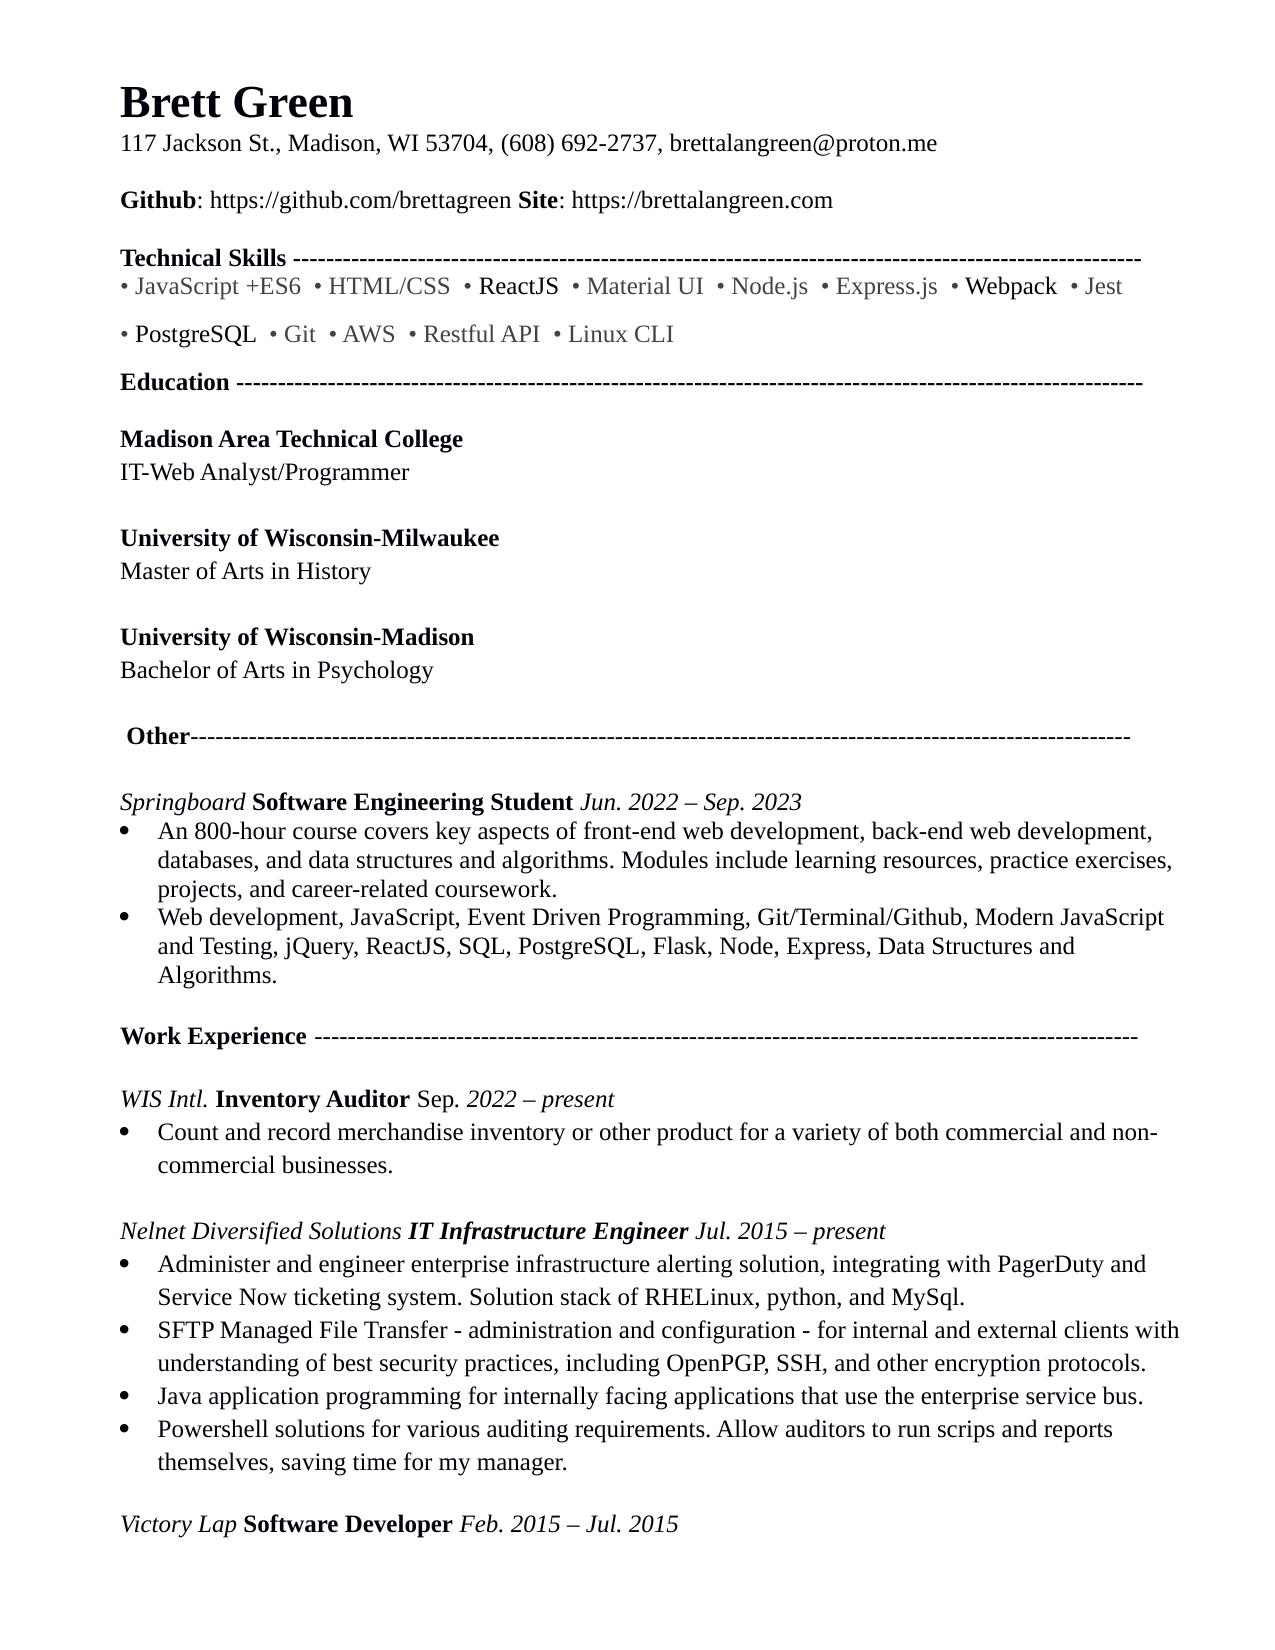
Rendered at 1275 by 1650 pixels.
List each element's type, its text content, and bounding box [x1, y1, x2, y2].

text Github: https://github.com/brettagreen Site: https://brettalangreen.com [120, 185, 1275, 214]
list An 800-hour course covers key aspects of front-end web development, back-end web development, databases, and data structures and algorithms. Modules include learning resources, practice exercises, projects, and career-related coursework. [120, 816, 1200, 902]
text • PostgreSQL • Git • AWS • Restful API • Linux CLI [120, 319, 1200, 348]
text Brett Green [120, 75, 1275, 128]
text Victory Lap Software Developer Feb. 2015 – Jul. 2015 [120, 1509, 1200, 1538]
text Education ------------------------------------------------------------------------------------------------------------- [120, 367, 1275, 395]
list Count and record merchandise inventory or other product for a variety of both commercial and non-commercial businesses. [120, 1117, 1200, 1179]
text Master of Arts in History [120, 556, 1275, 585]
text • JavaScript +ES6 • HTML/CSS • ReactJS • Material UI • Node.js • Express.js • Webpack • Jest [120, 271, 1200, 300]
text 117 Jackson St., Madison, WI 53704, (608) 692-2737, brettalangreen@proton.me [120, 128, 1275, 156]
text Springboard Software Engineering Student Jun. 2022 – Sep. 2023 [120, 787, 1200, 816]
list SFTP Managed File Transfer - administration and configuration - for internal and external clients with understanding of best security practices, including OpenPGP, SSH, and other encryption protocols. [120, 1315, 1200, 1377]
text University of Wisconsin-Milwaukee [120, 523, 1275, 552]
list Web development, JavaScript, Event Driven Programming, Git/Terminal/Github, Modern JavaScript and Testing, jQuery, ReactJS, SQL, PostgreSQL, Flask, Node, Express, Data Structures and Algorithms. [120, 902, 1200, 989]
text WIS Intl. Inventory Auditor Sep. 2022 – present [120, 1084, 1200, 1113]
text Other----------------------------------------------------------------------------------------------------------------- [120, 721, 1275, 750]
text IT-Web Analyst/Programmer [120, 457, 1275, 486]
text Madison Area Technical College [120, 424, 1275, 453]
text Work Experience --------------------------------------------------------------------------------------------------- [120, 1017, 1275, 1051]
text University of Wisconsin-Madison [120, 622, 1275, 651]
list Java application programming for internally facing applications that use the enterprise service bus. [120, 1381, 1200, 1410]
text Nelnet Diversified Solutions IT Infrastructure Engineer Jul. 2015 – present [120, 1216, 1200, 1245]
list Powershell solutions for various auditing requirements. Allow auditors to run scrips and reports themselves, saving time for my manager. [120, 1414, 1200, 1476]
list Administer and engineer enterprise infrastructure alerting solution, integrating with PagerDuty and Service Now ticketing system. Solution stack of RHELinux, python, and MySql. [120, 1249, 1200, 1311]
text Bachelor of Arts in Psychology [120, 655, 1275, 684]
text Technical Skills ------------------------------------------------------------------------------------------------------ [120, 243, 1200, 271]
